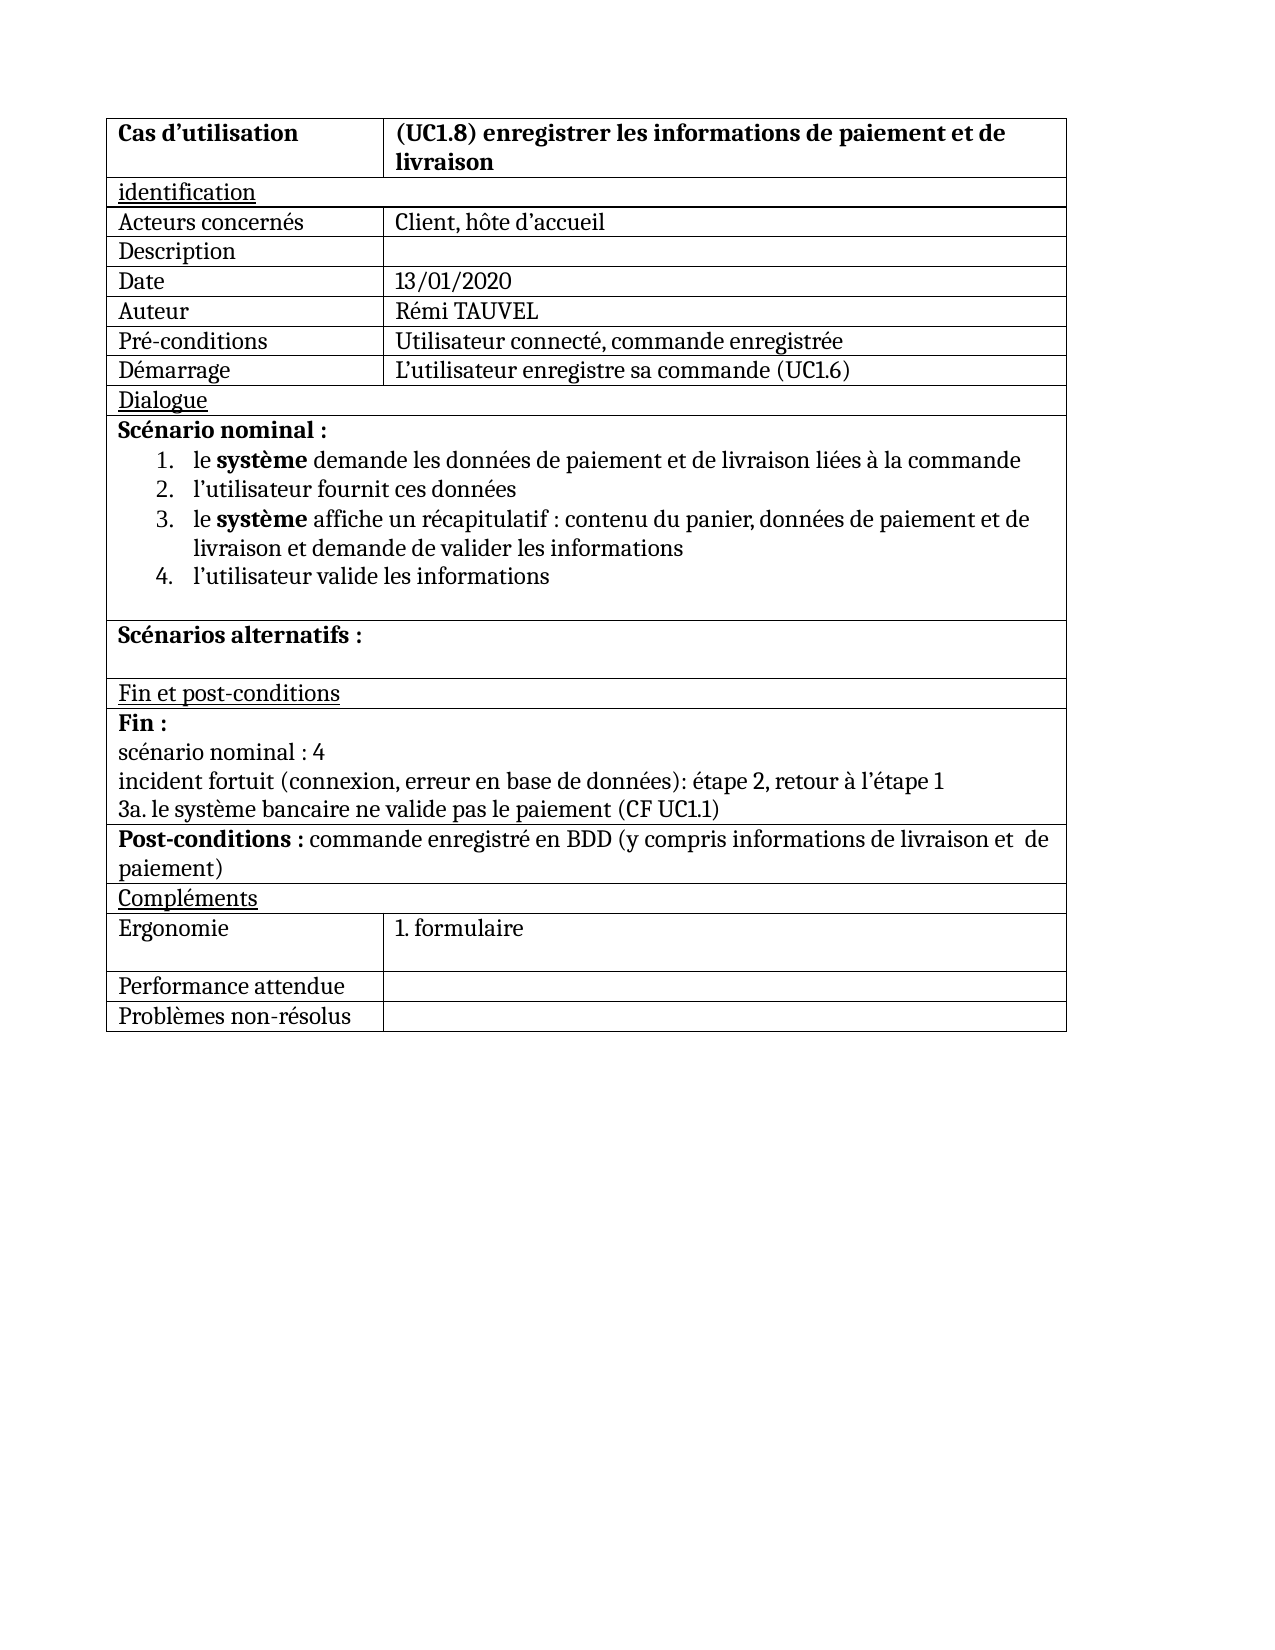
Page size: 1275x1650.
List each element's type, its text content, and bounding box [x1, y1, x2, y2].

table_cell Client, hôte d’accueil [384, 208, 1066, 236]
table_cell identification [107, 178, 1066, 206]
table_cell [384, 1002, 1066, 1031]
table_cell Date [107, 267, 383, 296]
table_cell [384, 972, 1066, 1001]
table_cell Acteurs concernés [107, 208, 383, 236]
table_cell Performance attendue [107, 972, 383, 1001]
table_cell 1. formulaire [384, 914, 1066, 971]
table_cell Problèmes non-résolus [107, 1002, 383, 1031]
table_cell Scénario nominal : le système demande les données de paiement et de livraison liées à la commande l’utilisateur fournit ces données le système affiche un récapitulatif : contenu du panier, données de paiement et de livraison et demande de valider les informations l’utilisateur valide les informations [107, 416, 1066, 620]
table_cell Rémi TAUVEL [384, 297, 1066, 326]
table_cell Fin et post-conditions [107, 679, 1066, 708]
table_cell Auteur [107, 297, 383, 326]
table_cell Démarrage [107, 356, 383, 385]
table_header Cas d’utilisation [107, 119, 383, 177]
table_header (UC1.8) enregistrer les informations de paiement et de livraison [384, 119, 1066, 177]
table_cell 13/01/2020 [384, 267, 1066, 296]
table_cell Pré-conditions [107, 327, 383, 355]
table_cell Utilisateur connecté, commande enregistrée [384, 327, 1066, 355]
table_cell Fin : scénario nominal : 4 incident fortuit (connexion, erreur en base de données): étape 2, retour à l’étape 1 3a. le système bancaire ne valide pas le paiement (CF UC1.1) [107, 709, 1066, 824]
table_cell Scénarios alternatifs : [107, 621, 1066, 678]
table_cell Post-conditions : commande enregistré en BDD (y compris informations de livraison et de paiement) [107, 825, 1066, 883]
table_cell L’utilisateur enregistre sa commande (UC1.6) [384, 356, 1066, 385]
table_cell Compléments [107, 884, 1066, 912]
table_cell Ergonomie [107, 914, 383, 971]
table_cell Description [107, 237, 383, 266]
table_cell [384, 237, 1066, 266]
table_cell Dialogue [107, 386, 1066, 415]
